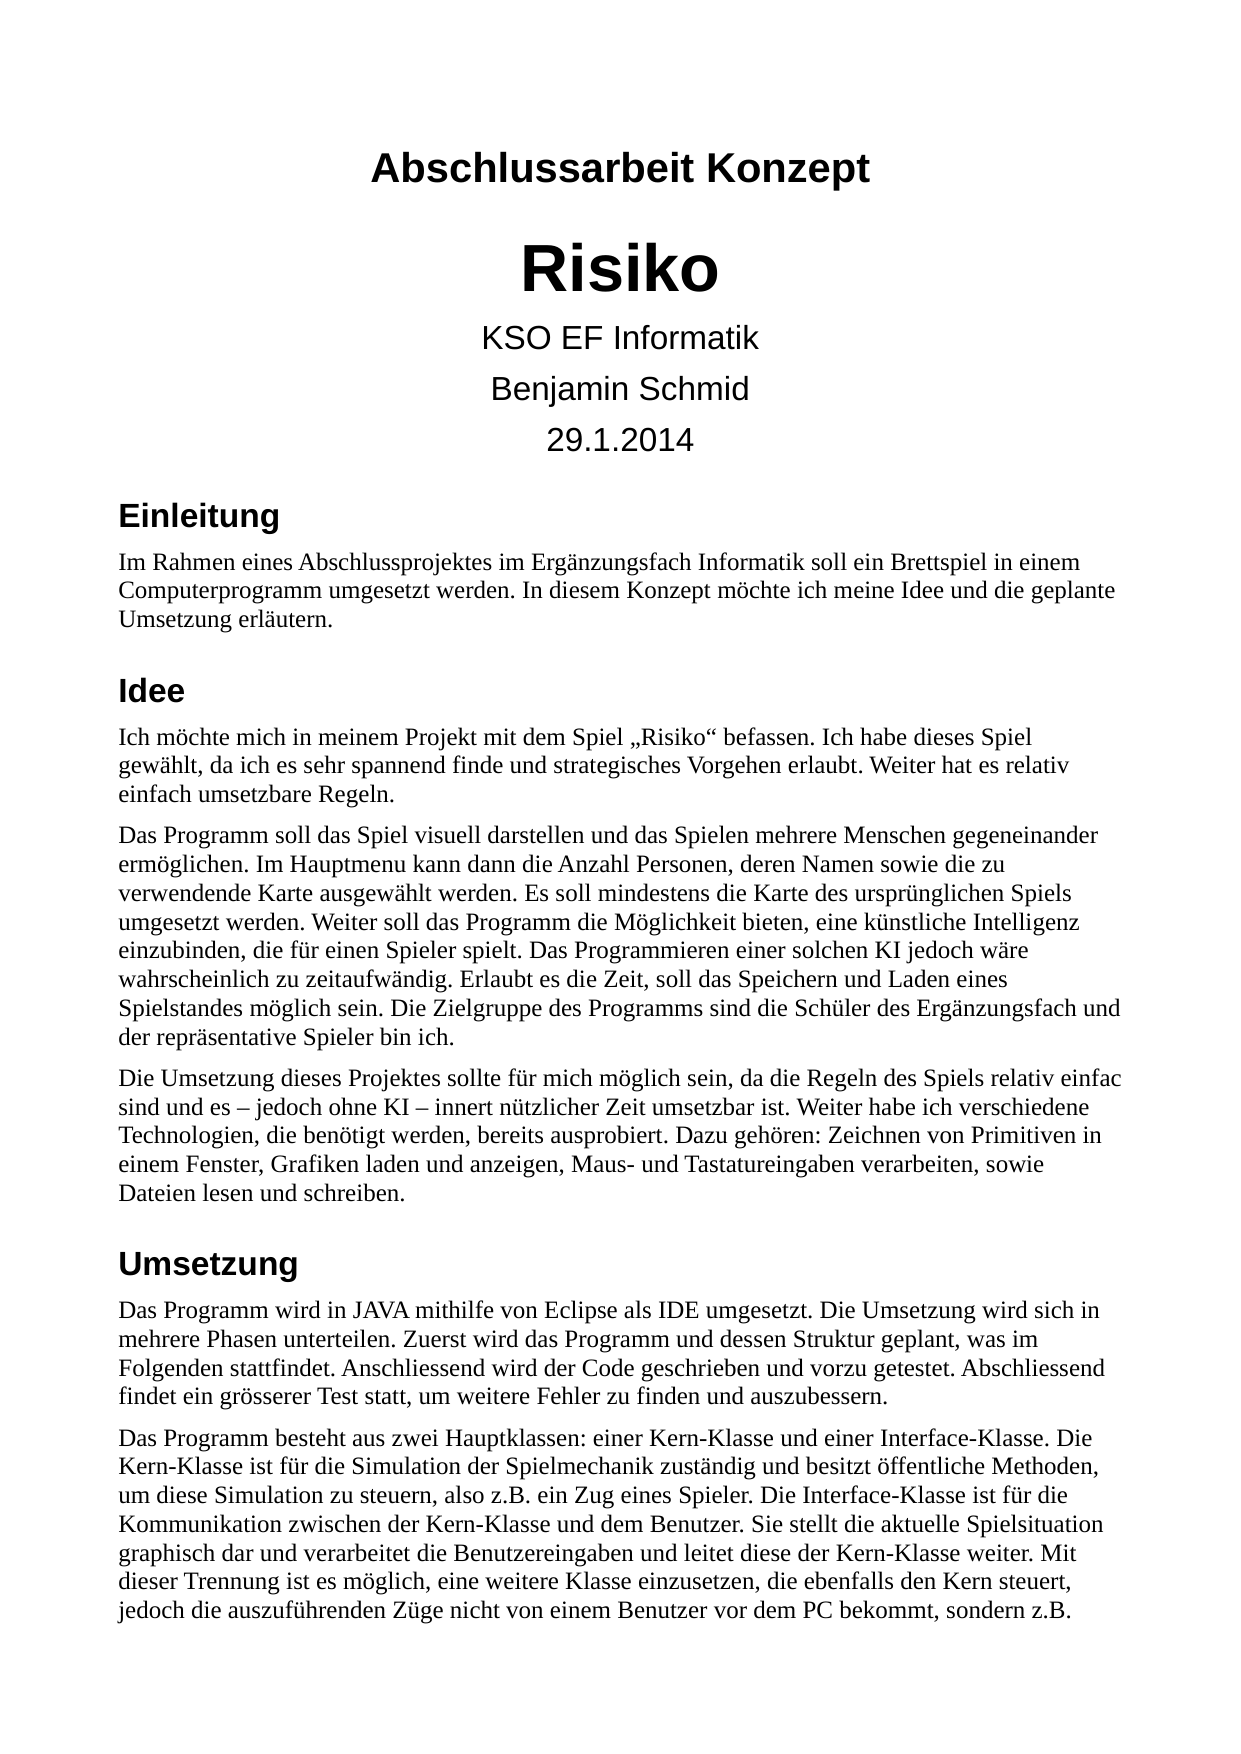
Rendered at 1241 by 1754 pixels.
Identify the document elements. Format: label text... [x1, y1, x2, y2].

text Das Programm wird in JAVA mithilfe von Eclipse als IDE umgesetzt. Die Umsetzung wird sich in mehrere Phasen unterteilen. Zuerst wird das Programm und dessen Struktur geplant, was im Folgenden stattfindet. Anschliessend wird der Code geschrieben und vorzu getestet. Abschliessend findet ein grösserer Test statt, um weitere Fehler zu finden und auszubessern. [118, 1295, 1122, 1410]
text Das Programm besteht aus zwei Hauptklassen: einer Kern-Klasse und einer Interface-Klasse. Die Kern-Klasse ist für die Simulation der Spielmechanik zuständig und besitzt öffentliche Methoden, um diese Simulation zu steuern, also z.B. ein Zug eines Spieler. Die Interface-Klasse ist für die Kommunikation zwischen der Kern-Klasse und dem Benutzer. Sie stellt die aktuelle Spielsituation graphisch dar und verarbeitet die Benutzereingaben und leitet diese der Kern-Klasse weiter. Mit dieser Trennung ist es möglich, eine weitere Klasse einzusetzen, die ebenfalls den Kern steuert, jedoch die auszuführenden Züge nicht von einem Benutzer vor dem PC bekommt, sondern z.B. [118, 1423, 1122, 1624]
subtitle Idee [118, 670, 1122, 709]
subtitle Umsetzung [118, 1244, 1122, 1283]
text Ich möchte mich in meinem Projekt mit dem Spiel „Risiko“ befassen. Ich habe dieses Spiel gewählt, da ich es sehr spannend finde und strategisches Vorgehen erlaubt. Weiter hat es relativ einfach umsetzbare Regeln. [118, 722, 1122, 808]
text Das Programm soll das Spiel visuell darstellen und das Spielen mehrere Menschen gegeneinander ermöglichen. Im Hauptmenu kann dann die Anzahl Personen, deren Namen sowie die zu verwendende Karte ausgewählt werden. Es soll mindestens die Karte des ursprünglichen Spiels umgesetzt werden. Weiter soll das Programm die Möglichkeit bieten, eine künstliche Intelligenz einzubinden, die für einen Spieler spielt. Das Programmieren einer solchen KI jedoch wäre wahrscheinlich zu zeitaufwändig. Erlaubt es die Zeit, soll das Speichern und Laden eines Spielstandes möglich sein. Die Zielgruppe des Programms sind die Schüler des Ergänzungsfach und der repräsentative Spieler bin ich. [118, 820, 1122, 1050]
subtitle Abschlussarbeit Konzept [118, 143, 1122, 191]
text KSO EF Informatik [118, 318, 1122, 356]
text Im Rahmen eines Abschlussprojektes im Ergänzungsfach Informatik soll ein Brettspiel in einem Computerprogramm umgesetzt werden. In diesem Konzept möchte ich meine Idee und die geplante Umsetzung erläutern. [118, 547, 1122, 633]
subtitle Risiko [118, 228, 1122, 305]
text 29.1.2014 [118, 419, 1122, 458]
text Benjamin Schmid [118, 369, 1122, 407]
subtitle Einleitung [118, 496, 1122, 534]
text Die Umsetzung dieses Projektes sollte für mich möglich sein, da die Regeln des Spiels relativ einfac sind und es – jedoch ohne KI – innert nützlicher Zeit umsetzbar ist. Weiter habe ich verschiedene Technologien, die benötigt werden, bereits ausprobiert. Dazu gehören: Zeichnen von Primitiven in einem Fenster, Grafiken laden und anzeigen, Maus- und Tastatureingaben verarbeiten, sowie Dateien lesen und schreiben. [118, 1063, 1122, 1207]
